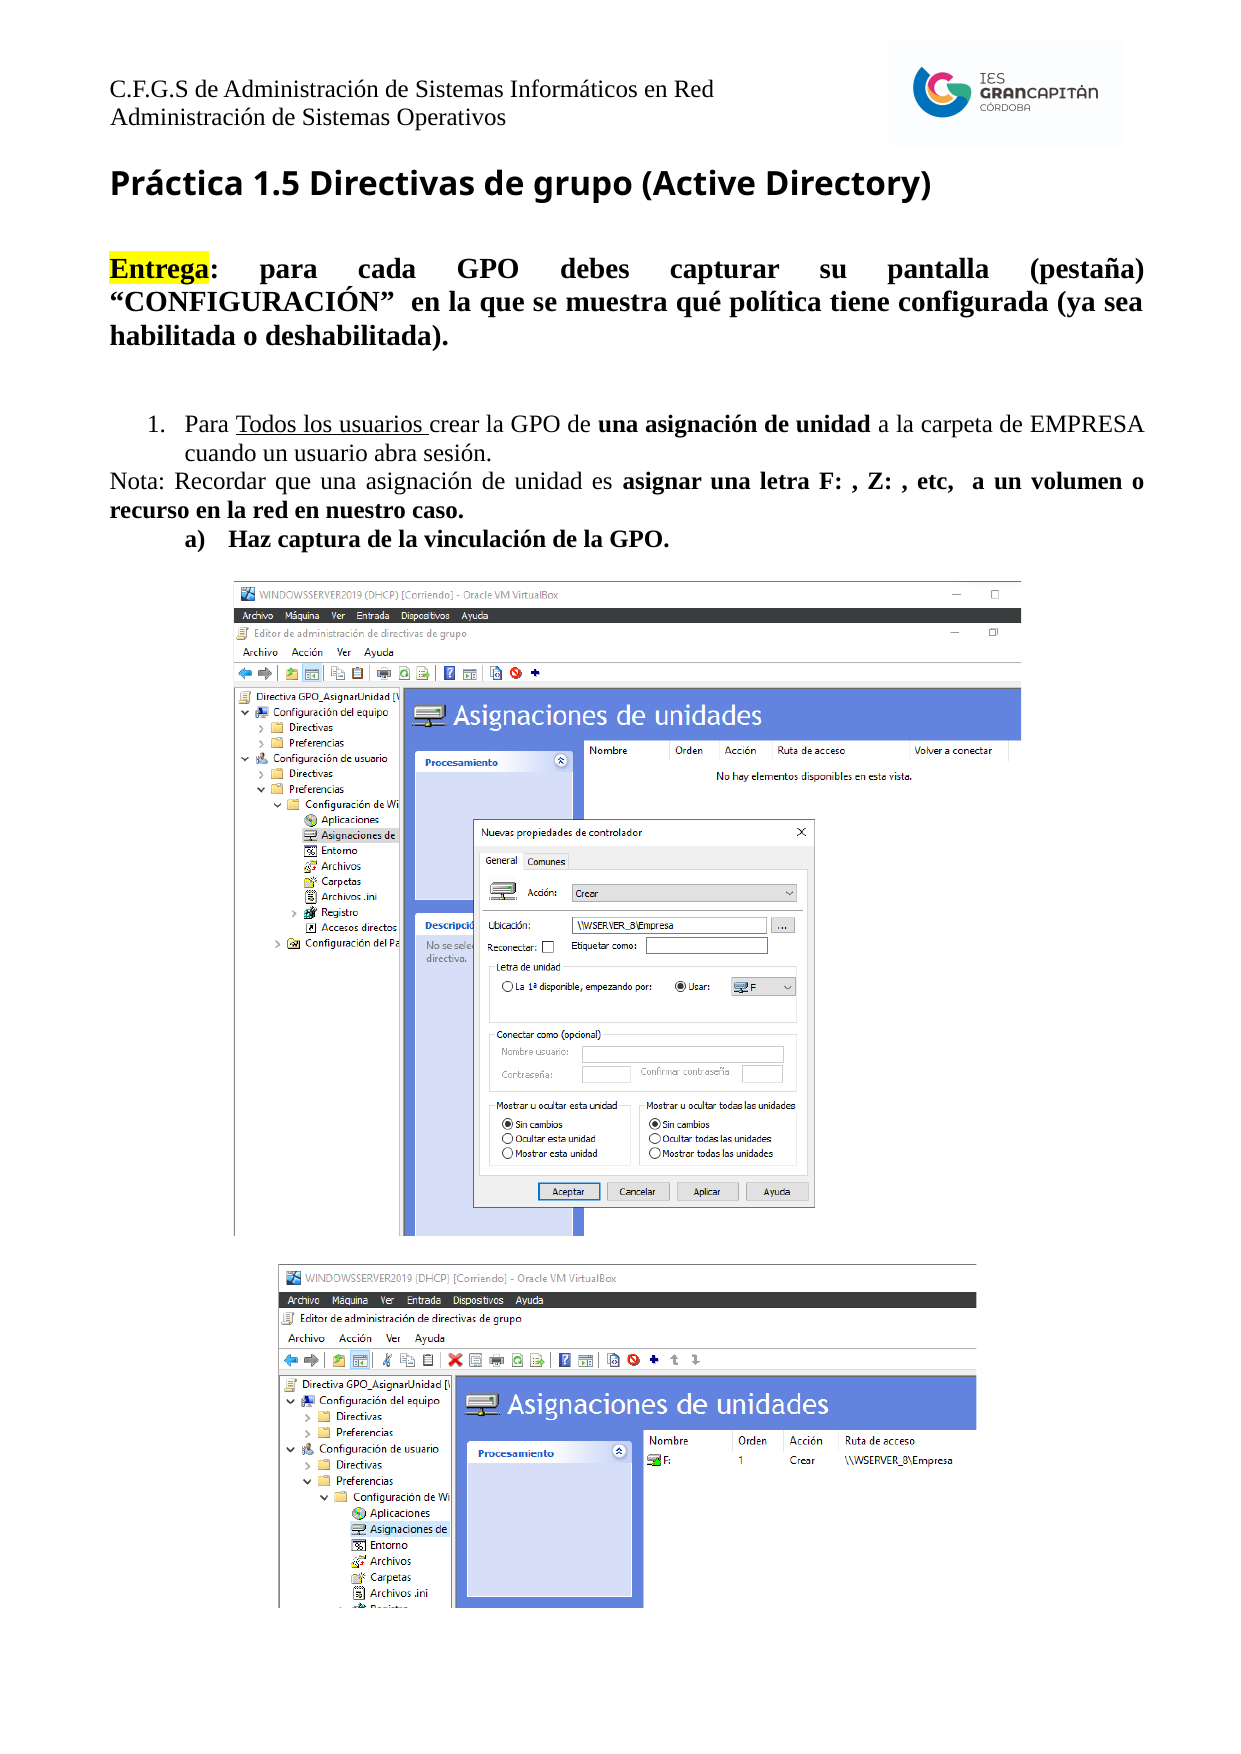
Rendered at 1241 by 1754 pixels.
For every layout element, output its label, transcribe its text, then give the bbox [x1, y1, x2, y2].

text Entrega: para cada GPO debes capturar su pantalla (pestaña) “CONFIGURACIÓN” en la que se muestra qué política tiene configurada (ya sea habilitada o deshabilitada). [109, 251, 1145, 351]
list Para Todos los usuarios crear la GPO de una asignación de unidad a la carpeta de EMPRESA cuando un usuario abra sesión. [147, 409, 1145, 466]
text Nota: Recordar que una asignación de unidad es asignar una letra F: , Z: , etc, a un volumen o recurso en la red en nuestro caso. [109, 466, 1145, 524]
list Haz captura de la vinculación de la GPO. [184, 524, 1145, 553]
text Práctica 1.5 Directivas de grupo (Active Directory) [109, 160, 1145, 205]
